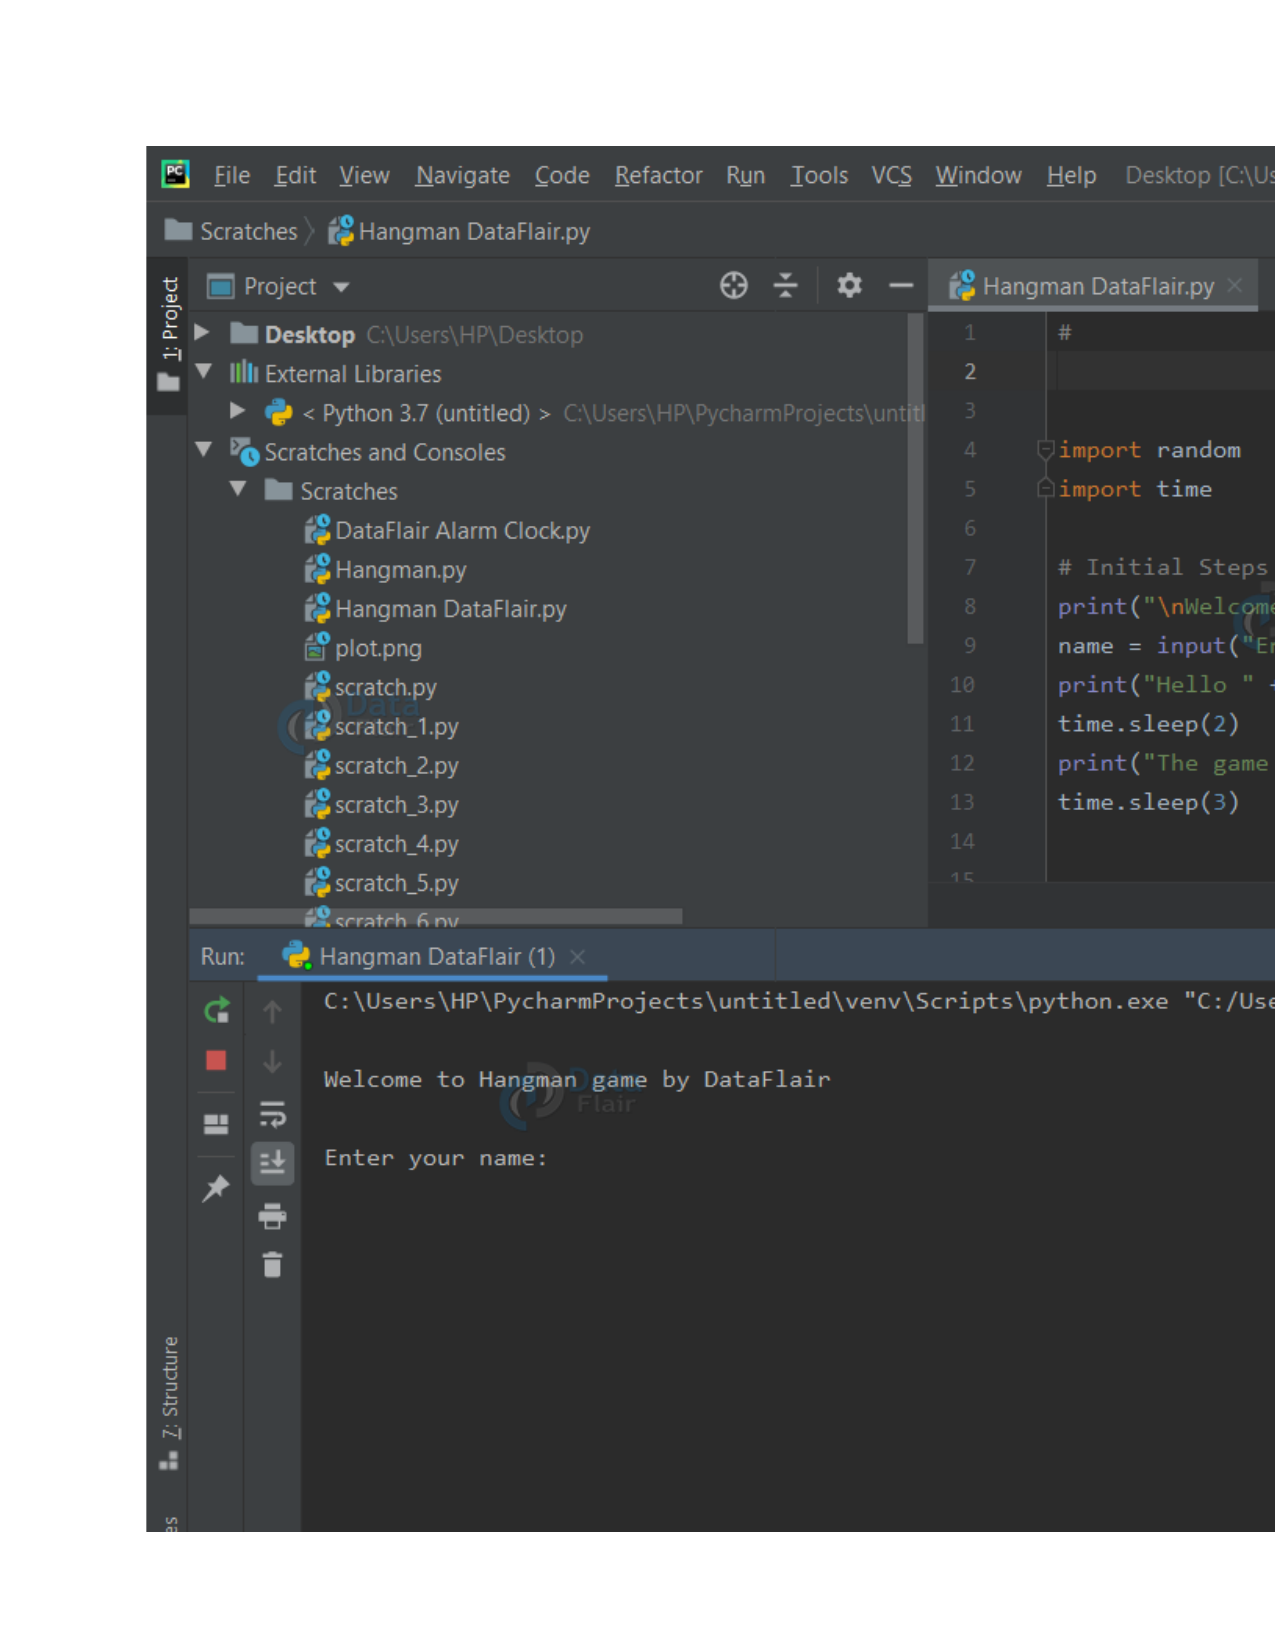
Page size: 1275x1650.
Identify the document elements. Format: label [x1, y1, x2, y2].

picture [146, 146, 1275, 1532]
